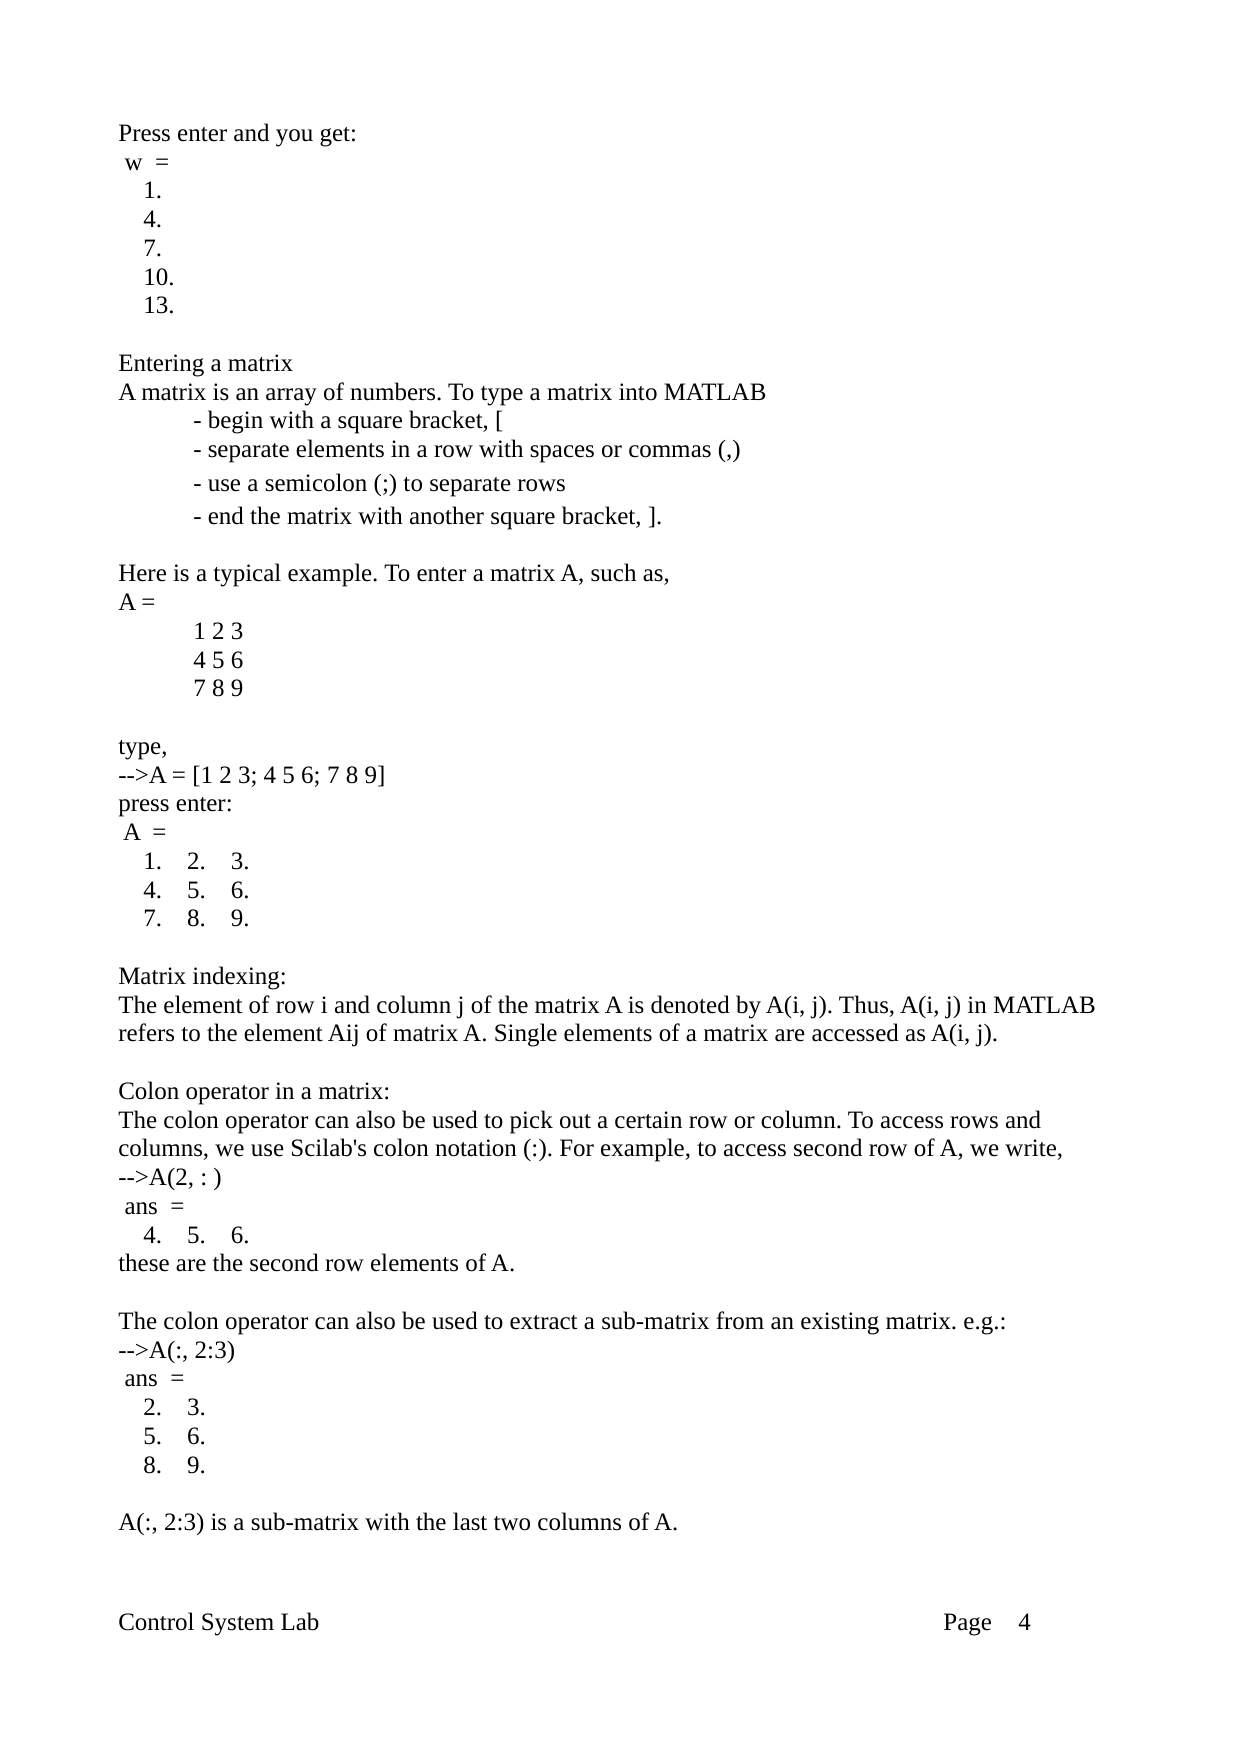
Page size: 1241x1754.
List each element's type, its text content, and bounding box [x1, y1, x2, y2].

text 7 8 9 [118, 673, 1122, 702]
text The colon operator can also be used to extract a sub-matrix from an existing matrix. e.g.: [118, 1306, 1122, 1335]
text 1. [118, 176, 1122, 204]
text these are the second row elements of A. [118, 1248, 1122, 1277]
text type, [118, 731, 1122, 760]
text Press enter and you get: [118, 118, 1122, 147]
text press enter: [118, 788, 1122, 817]
text 7. 8. 9. [118, 903, 1122, 932]
text - use a semicolon (;) to separate rows [118, 468, 1122, 496]
text 1 2 3 [118, 616, 1122, 645]
text A = [118, 817, 1122, 846]
text The element of row i and column j of the matrix A is denoted by A(i, j). Thus, A(i, j) in MATLAB refers to the element Aij of matrix A. Single elements of a matrix are accessed as A(i, j). [118, 990, 1122, 1047]
text A matrix is an array of numbers. To type a matrix into MATLAB [118, 377, 1122, 406]
text -->A(:, 2:3) [118, 1335, 1122, 1363]
text 13. [118, 291, 1122, 319]
text A(:, 2:3) is a sub-matrix with the last two columns of A. [118, 1507, 1122, 1536]
text - end the matrix with another square bracket, ]. [118, 501, 1122, 530]
text A = [118, 587, 1122, 616]
text 4. [118, 204, 1122, 233]
text Colon operator in a matrix: [118, 1076, 1122, 1105]
text 4. 5. 6. [118, 1220, 1122, 1248]
text 8. 9. [118, 1450, 1122, 1478]
text -->A(2, : ) [118, 1162, 1122, 1191]
text Matrix indexing: [118, 961, 1122, 990]
text 2. 3. [118, 1392, 1122, 1421]
text Here is a typical example. To enter a matrix A, such as, [118, 558, 1122, 587]
text The colon operator can also be used to pick out a certain row or column. To access rows and columns, we use Scilab's colon notation (:). For example, to access second row of A, we write, [118, 1105, 1122, 1162]
text ans = [118, 1363, 1122, 1392]
text 10. [118, 262, 1122, 291]
text w = [118, 147, 1122, 176]
text -->A = [1 2 3; 4 5 6; 7 8 9] [118, 760, 1122, 788]
text - begin with a square bracket, [ - separate elements in a row with spaces or commas (,) [118, 406, 1122, 463]
text Entering a matrix [118, 348, 1122, 377]
text 7. [118, 233, 1122, 262]
text 1. 2. 3. [118, 846, 1122, 875]
text ans = [118, 1191, 1122, 1220]
text 4 5 6 [118, 645, 1122, 673]
text 5. 6. [118, 1421, 1122, 1450]
text 4. 5. 6. [118, 875, 1122, 903]
